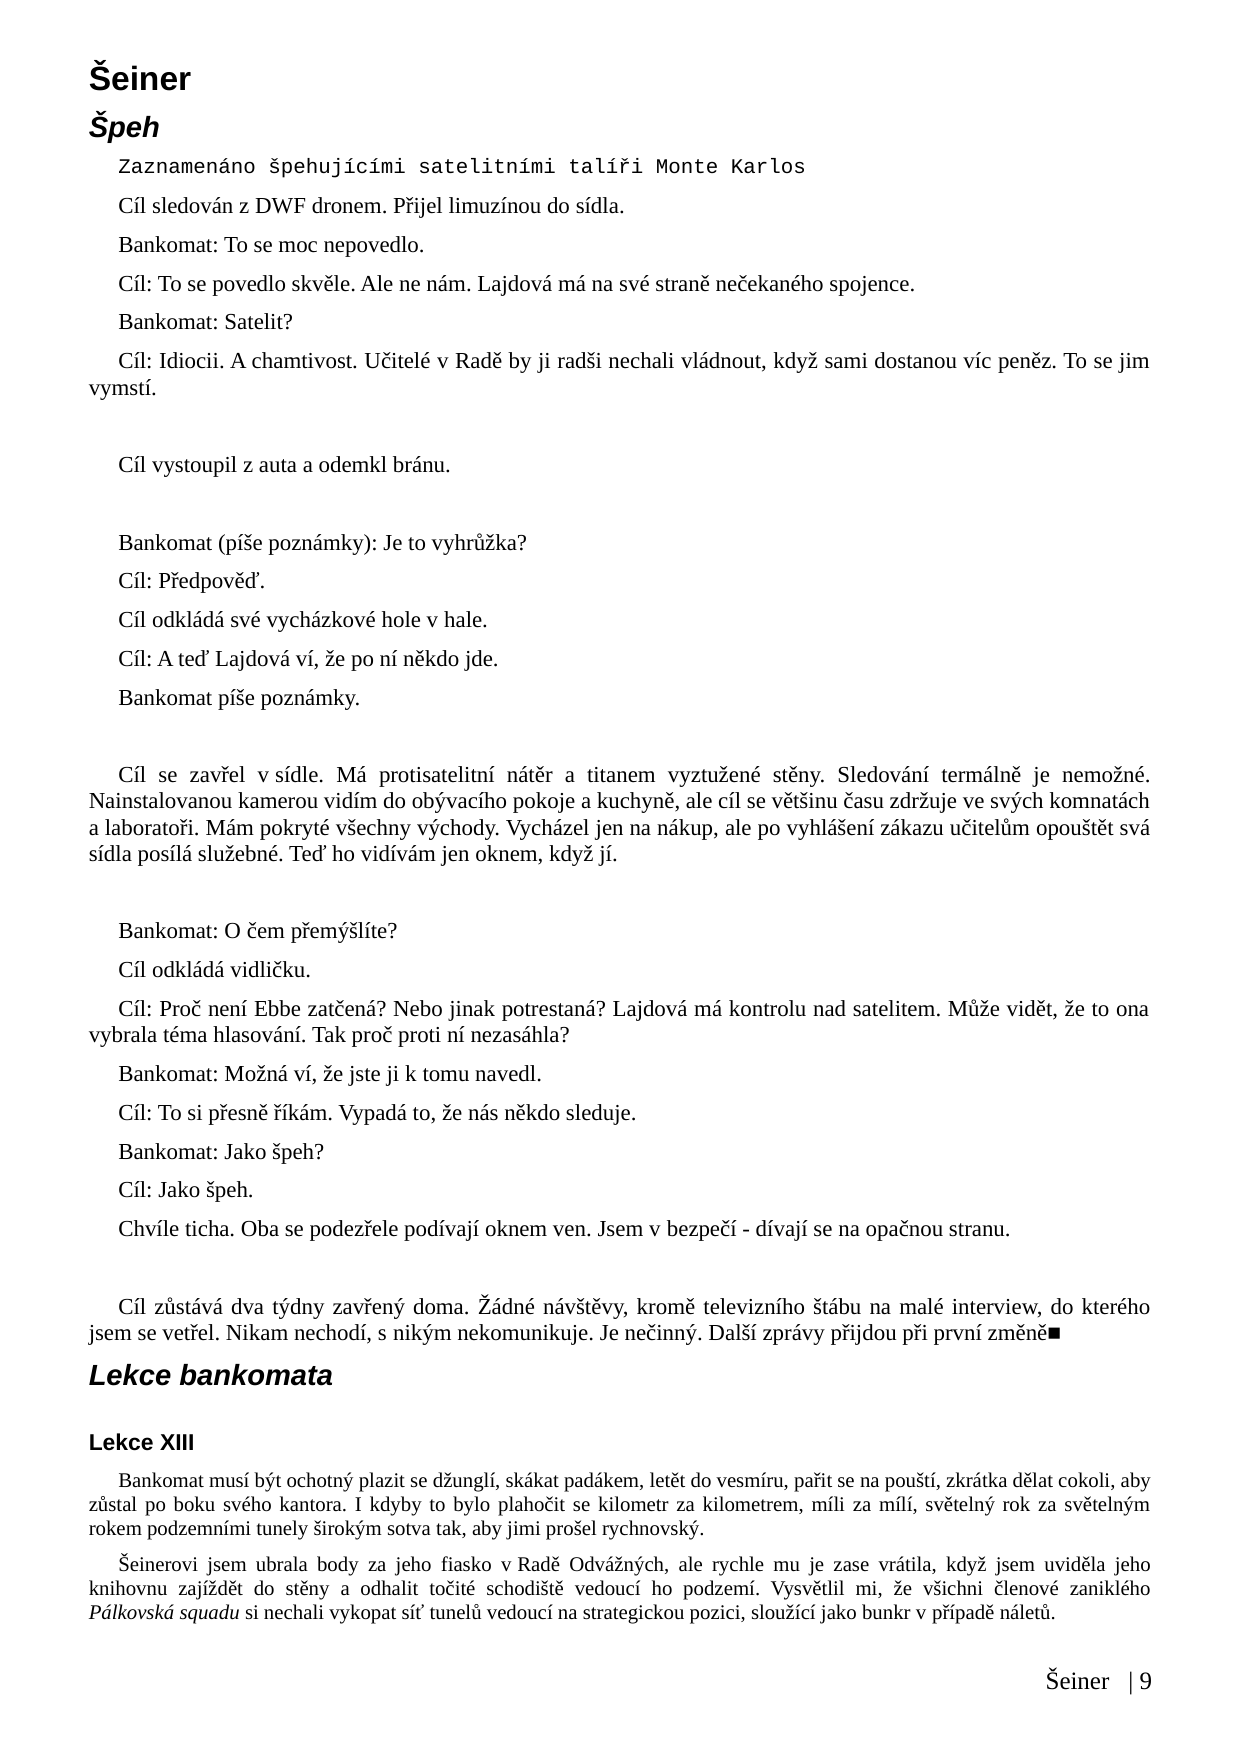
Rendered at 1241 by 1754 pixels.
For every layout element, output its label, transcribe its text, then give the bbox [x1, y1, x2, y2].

text Cíl odkládá vidličku. [88, 956, 1152, 983]
text Bankomat: Satelit? [88, 308, 1152, 335]
text Bankomat: Jako špeh? [88, 1138, 1152, 1164]
text Cíl zůstává dva týdny zavřený doma. Žádné návštěvy, kromě televizního štábu na malé interview, do kterého jsem se vetřel. Nikam nechodí, s nikým nekomunikuje. Je nečinný. Další zprávy přijdou při první změně■ [88, 1293, 1152, 1345]
text Cíl sledován z DWF dronem. Přijel limuzínou do sídla. [88, 192, 1152, 218]
text Bankomat: O čem přemýšlíte? [88, 918, 1152, 944]
text Cíl: To se povedlo skvěle. Ale ne nám. Lajdová má na své straně nečekaného spojence. [88, 270, 1152, 296]
text Zaznamenáno špehujícími satelitními talíři Monte Karlos [88, 156, 1152, 180]
text Bankomat (píše poznámky): Je to vyhrůžka? [88, 528, 1152, 555]
text Cíl vystoupil z auta a odemkl bránu. [88, 451, 1152, 477]
text Bankomat musí být ochotný plazit se džunglí, skákat padákem, letět do vesmíru, pařit se na pouští, zkrátka dělat cokoli, aby zůstal po boku svého kantora. I kdyby to bylo plahočit se kilometr za kilometrem, míli za mílí, světelný rok za světelným rokem podzemními tunely širokým sotva tak, aby jimi prošel rychnovský. [88, 1468, 1152, 1540]
subtitle Šeiner [88, 59, 1152, 98]
text Cíl: Proč není Ebbe zatčená? Nebo jinak potrestaná? Lajdová má kontrolu nad satelitem. Může vidět, že to ona vybrala téma hlasování. Tak proč proti ní nezasáhla? [88, 995, 1152, 1048]
subtitle Lekce bankomata [88, 1358, 1152, 1391]
text Cíl: Idiocii. A chamtivost. Učitelé v Radě by ji radši nechali vládnout, když sami dostanou víc peněz. To se jim vymstí. [88, 347, 1152, 400]
text Cíl odkládá své vycházkové hole v hale. [88, 606, 1152, 632]
text Cíl: Předpověď. [88, 567, 1152, 594]
text Cíl: To si přesně říkám. Vypadá to, že nás někdo sleduje. [88, 1099, 1152, 1125]
text Cíl: Jako špeh. [88, 1176, 1152, 1203]
subtitle Špeh [88, 110, 1152, 144]
text Bankomat píše poznámky. [88, 683, 1152, 710]
text Bankomat: Možná ví, že jste ji k tomu navedl. [88, 1060, 1152, 1087]
text Bankomat: To se moc nepovedlo. [88, 231, 1152, 257]
text Cíl: A teď Lajdová ví, že po ní někdo jde. [88, 645, 1152, 671]
text Cíl se zavřel v sídle. Má protisatelitní nátěr a titanem vyztužené stěny. Sledování termálně je nemožné. Nainstalovanou kamerou vidím do obývacího pokoje a kuchyně, ale cíl se většinu času zdržuje ve svých komnatách a laboratoři. Mám pokryté všechny východy. Vycházel jen na nákup, ale po vyhlášení zákazu učitelům opouštět svá sídla posílá služebné. Teď ho vidívám jen oknem, když jí. [88, 761, 1152, 866]
text Lekce XIII [88, 1429, 1152, 1455]
text Šeinerovi jsem ubrala body za jeho fiasko v Radě Odvážných, ale rychle mu je zase vrátila, když jsem uviděla jeho knihovnu zajíždět do stěny a odhalit točité schodiště vedoucí ho podzemí. Vysvětlil mi, že všichni členové zaniklého Pálkovská squadu si nechali vykopat síť tunelů vedoucí na strategickou pozici, sloužící jako bunkr v případě náletů. [88, 1552, 1152, 1624]
text Chvíle ticha. Oba se podezřele podívají oknem ven. Jsem v bezpečí - dívají se na opačnou stranu. [88, 1215, 1152, 1242]
